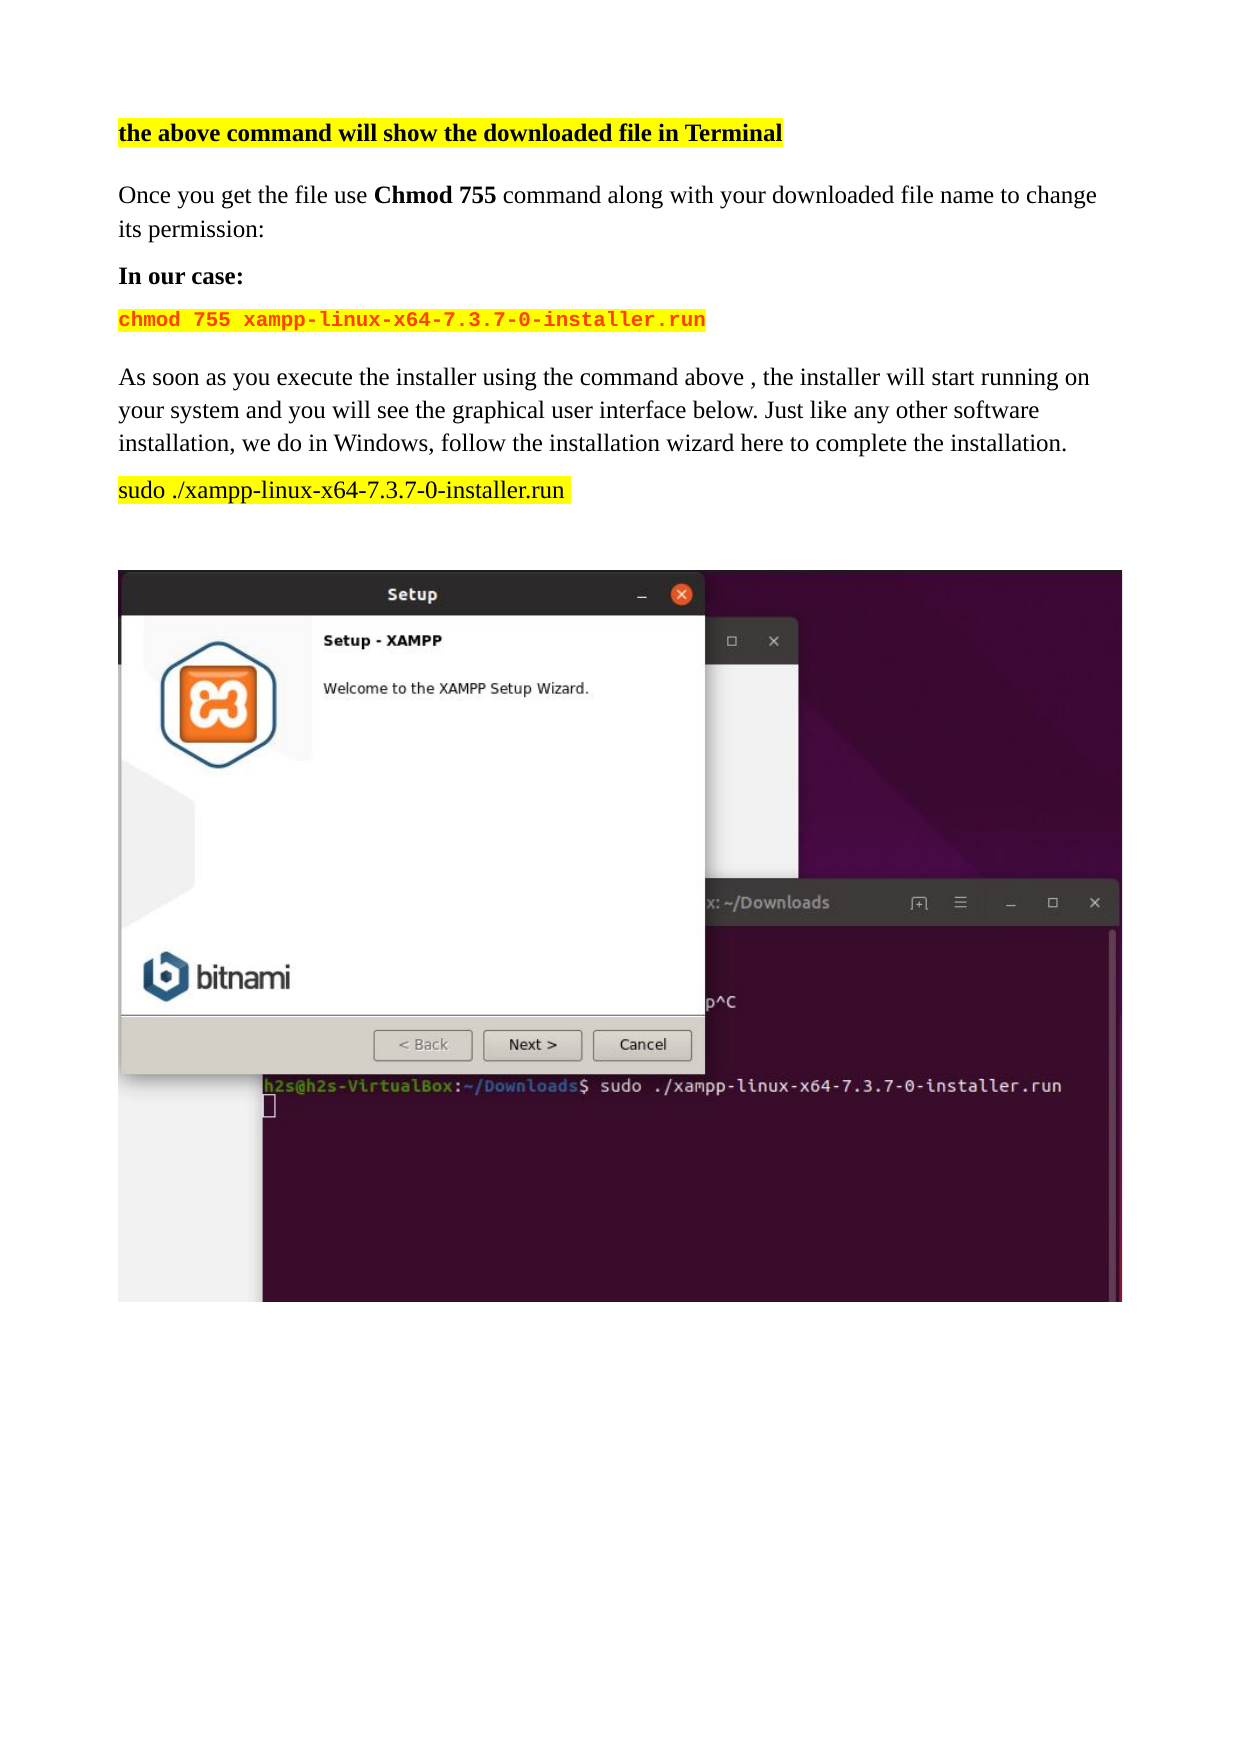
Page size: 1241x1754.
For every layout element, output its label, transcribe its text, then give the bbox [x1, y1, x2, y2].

text As soon as you execute the installer using the command above , the installer will start running on your system and you will see the graphical user interface below. Just like any other software installation, we do in Windows, follow the installation wizard here to complete the installation. [118, 362, 1122, 457]
text chmod 755 xampp-linux-x64-7.3.7-0-installer.run [118, 309, 1122, 332]
text In our case: [118, 261, 1122, 290]
picture [118, 570, 1123, 1302]
text sudo ./xampp-linux-x64-7.3.7-0-installer.run [118, 476, 1122, 504]
text Once you get the file use Chmod 755 command along with your downloaded file name to change its permission: [118, 181, 1122, 242]
text the above command will show the downloaded file in Terminal [118, 118, 1122, 147]
